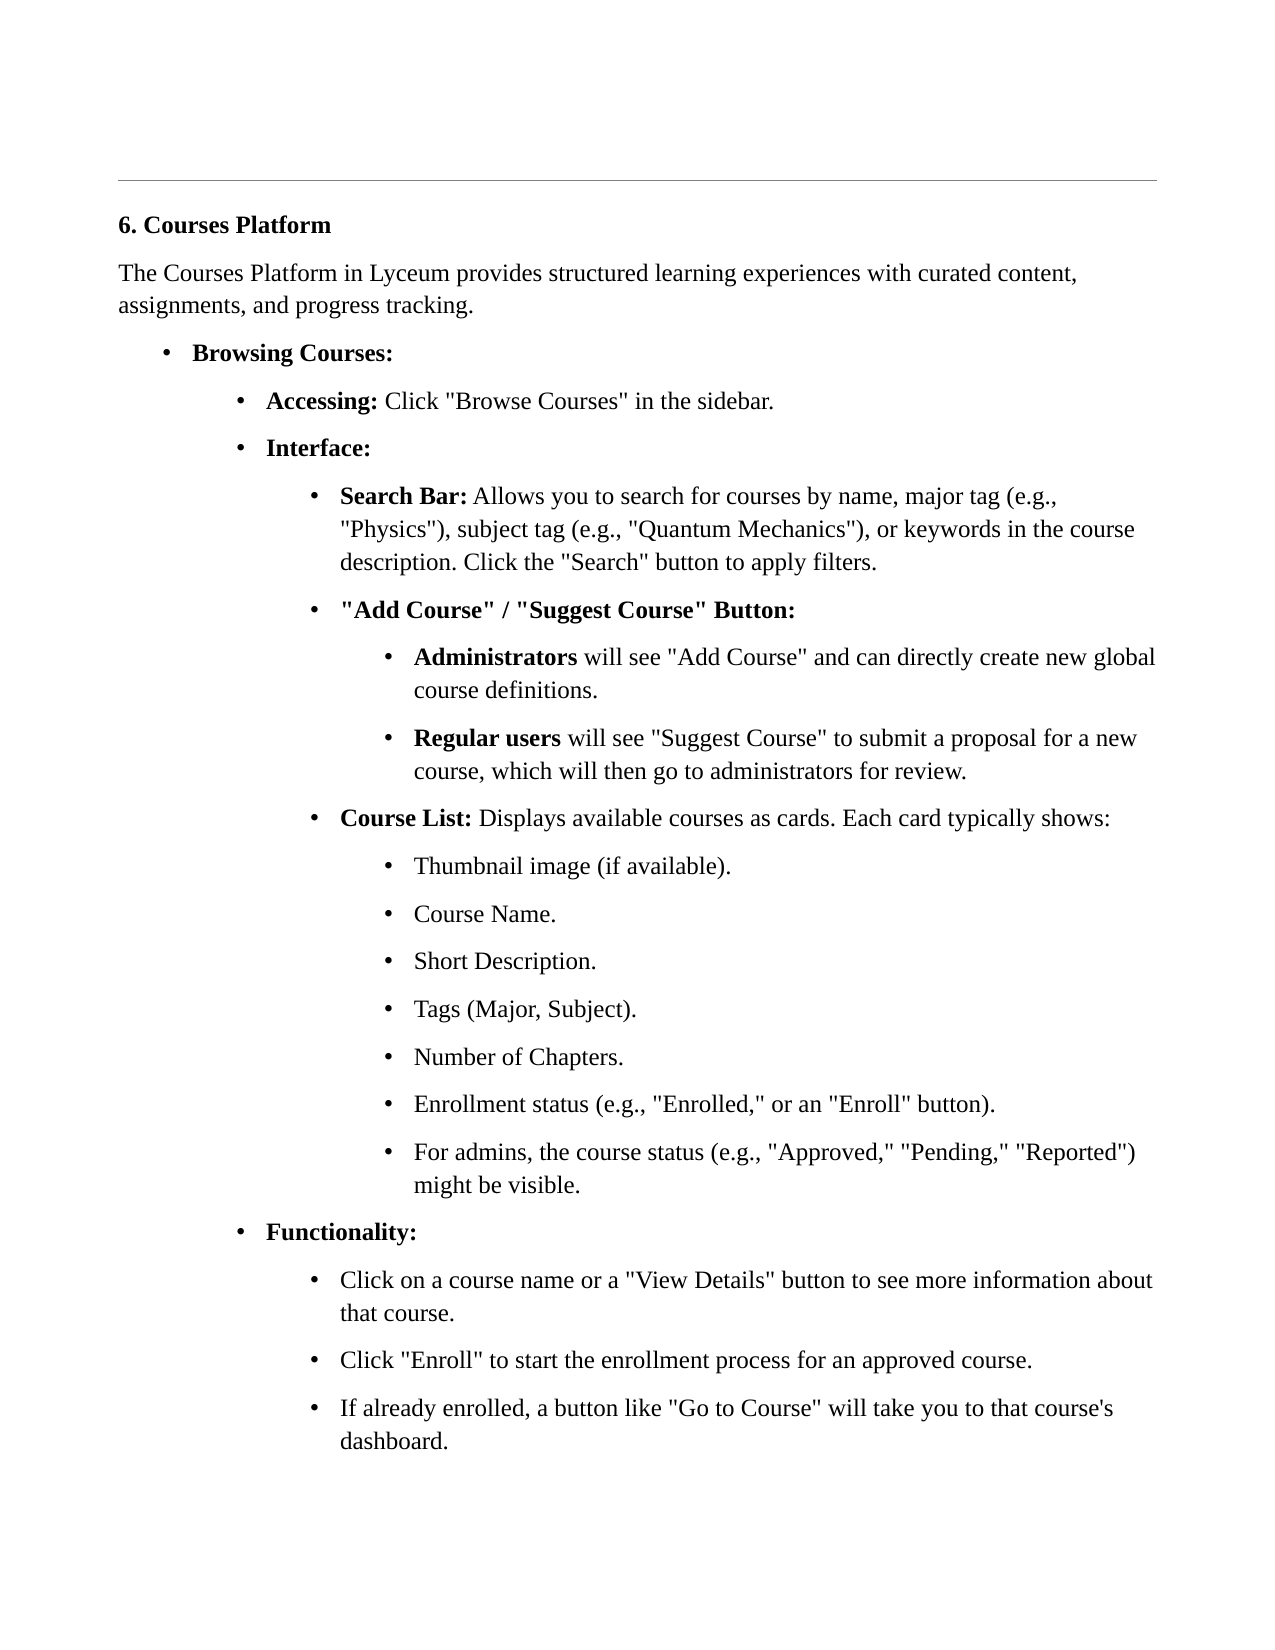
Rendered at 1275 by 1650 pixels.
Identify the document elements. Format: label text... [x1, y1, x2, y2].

list Course Name. [384, 899, 1157, 927]
list Administrators will see "Add Course" and can directly create new global course definitions. [384, 642, 1157, 704]
list If already enrolled, a button like "Go to Course" will take you to that course's dashboard. [310, 1393, 1157, 1455]
list Click on a course name or a "View Details" button to see more information about that course. [310, 1265, 1157, 1327]
text 6. Courses Platform [118, 210, 1157, 239]
list Accessing: Click "Browse Courses" in the sidebar. [236, 386, 1157, 414]
list "Add Course" / "Suggest Course" Button: [310, 595, 1157, 623]
list Thumbnail image (if available). [384, 851, 1157, 880]
list Functionality: [236, 1217, 1157, 1246]
list Short Description. [384, 946, 1157, 975]
list Interface: [236, 433, 1157, 462]
text The Courses Platform in Lyceum provides structured learning experiences with curated content, assignments, and progress tracking. [118, 258, 1157, 319]
list Search Bar: Allows you to search for courses by name, major tag (e.g., "Physics"), subject tag (e.g., "Quantum Mechanics"), or keywords in the course description. Click the "Search" button to apply filters. [310, 481, 1157, 576]
list Enrollment status (e.g., "Enrolled," or an "Enroll" button). [384, 1089, 1157, 1118]
list Browsing Courses: [162, 338, 1157, 367]
list Click "Enroll" to start the enrollment process for an approved course. [310, 1346, 1157, 1374]
list Tags (Major, Subject). [384, 994, 1157, 1023]
list Number of Chapters. [384, 1042, 1157, 1070]
list For admins, the course status (e.g., "Approved," "Pending," "Reported") might be visible. [384, 1137, 1157, 1198]
list Course List: Displays available courses as cards. Each card typically shows: [310, 803, 1157, 832]
list Regular users will see "Suggest Course" to submit a proposal for a new course, which will then go to administrators for review. [384, 723, 1157, 785]
